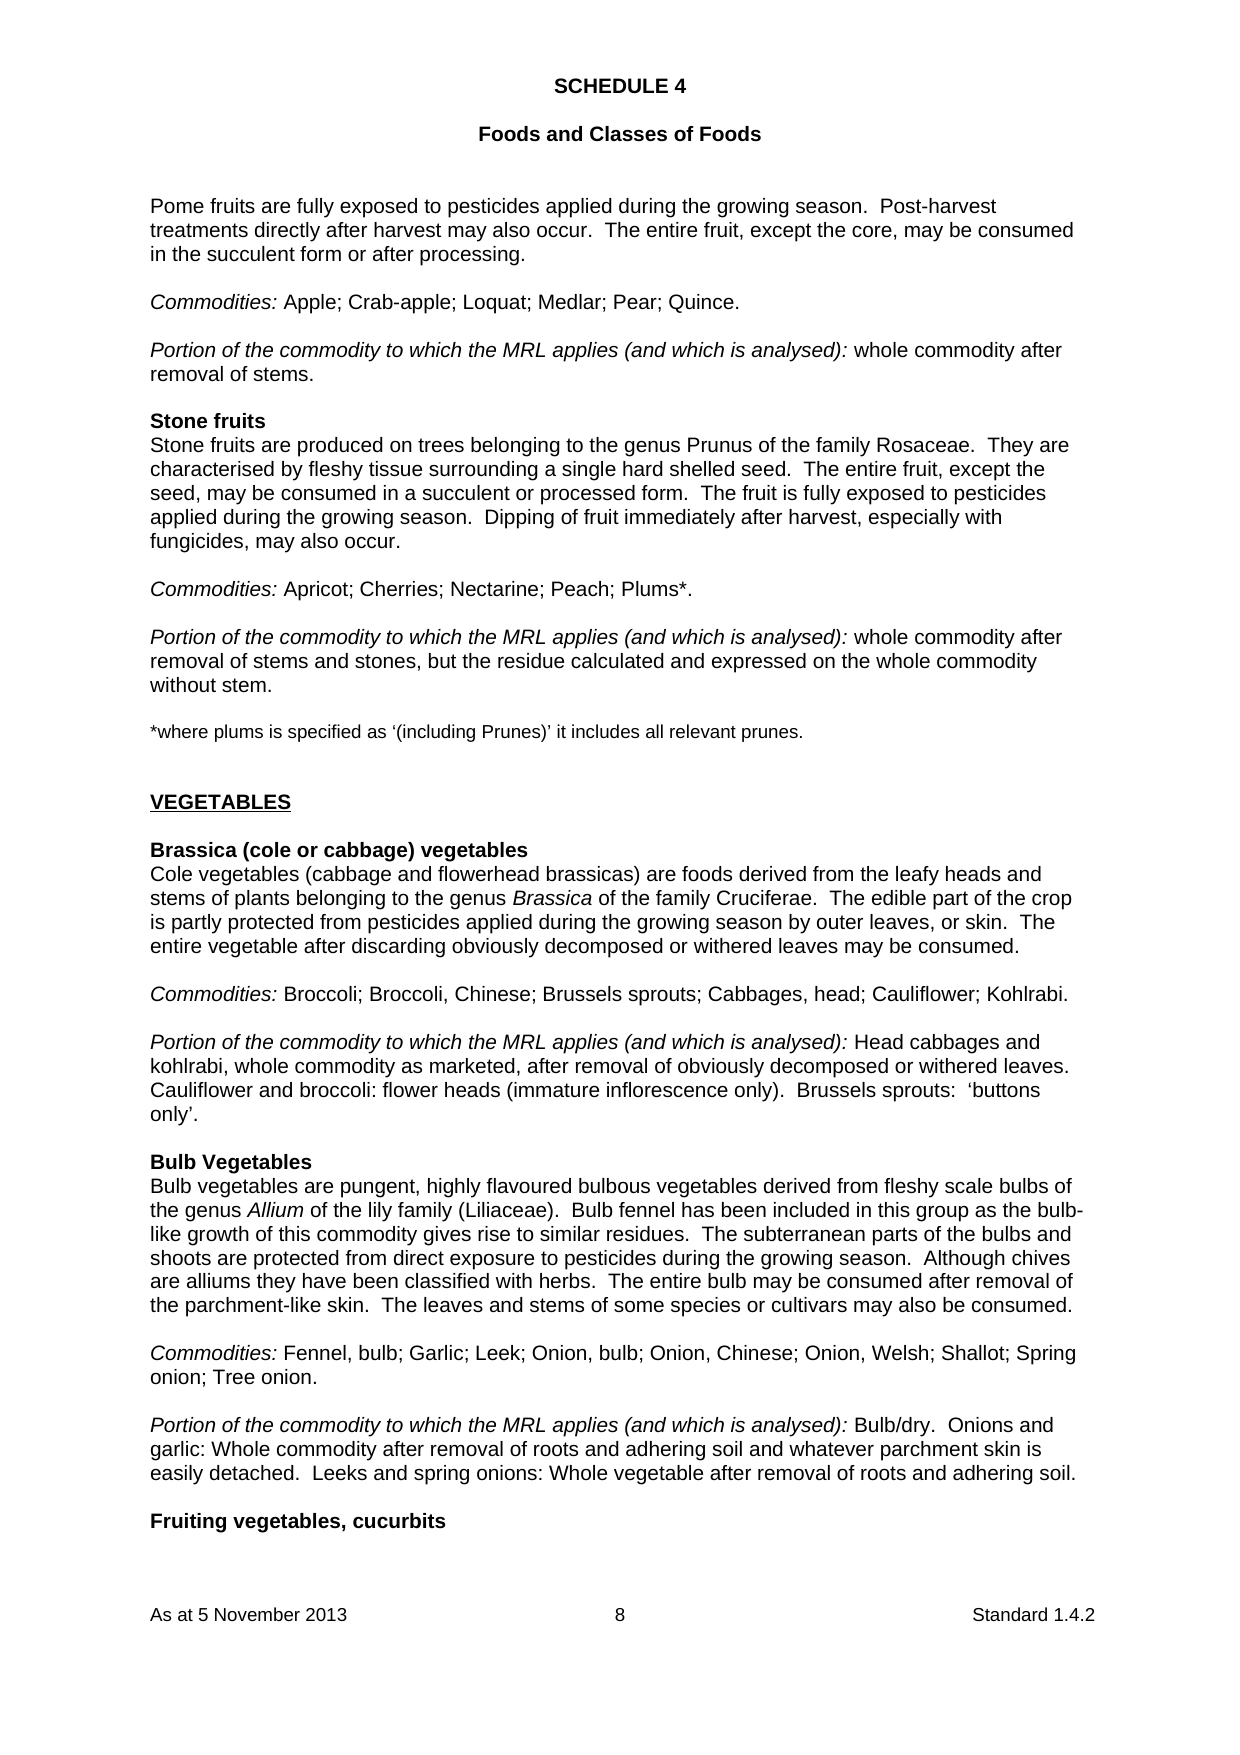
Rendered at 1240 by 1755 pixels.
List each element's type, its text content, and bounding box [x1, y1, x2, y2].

text Stone fruits are produced on trees belonging to the genus Prunus of the family Rosaceae. They are characterised by fleshy tissue surrounding a single hard shelled seed. The entire fruit, except the seed, may be consumed in a succulent or processed form. The fruit is fully exposed to pesticides applied during the growing season. Dipping of fruit immediately after harvest, especially with fungicides, may also occur. [150, 433, 1089, 553]
text Commodities: Broccoli; Broccoli, Chinese; Brussels sprouts; Cabbages, head; Cauliflower; Kohlrabi. [150, 982, 1089, 1006]
subtitle Stone fruits [150, 409, 1089, 433]
subtitle Fruiting vegetables, cucurbits [150, 1509, 1089, 1533]
subtitle Brassica (cole or cabbage) vegetables [150, 838, 1089, 862]
text Portion of the commodity to which the MRL applies (and which is analysed): Head cabbages and kohlrabi, whole commodity as marketed, after removal of obviously decomposed or withered leaves. Cauliflower and broccoli: flower heads (immature inflorescence only). Brussels sprouts: ‘buttons only’. [150, 1030, 1089, 1126]
text Portion of the commodity to which the MRL applies (and which is analysed): Bulb/dry. Onions and garlic: Whole commodity after removal of roots and adhering soil and whatever parchment skin is easily detached. Leeks and spring onions: Whole vegetable after removal of roots and adhering soil. [150, 1413, 1089, 1485]
text Portion of the commodity to which the MRL applies (and which is analysed): whole commodity after removal of stems. [150, 337, 1089, 385]
text Pome fruits are fully exposed to pesticides applied during the growing season. Post-harvest treatments directly after harvest may also occur. The entire fruit, except the core, may be consumed in the succulent form or after processing. [150, 194, 1089, 266]
subtitle VEGETABLES [150, 790, 1089, 814]
text Bulb vegetables are pungent, highly flavoured bulbous vegetables derived from fleshy scale bulbs of the genus Allium of the lily family (Liliaceae). Bulb fennel has been included in this group as the bulb-like growth of this commodity gives rise to similar residues. The subterranean parts of the bulbs and shoots are protected from direct exposure to pesticides during the growing season. Although chives are alliums they have been classified with herbs. The entire bulb may be consumed after removal of the parchment-like skin. The leaves and stems of some species or cultivars may also be consumed. [150, 1173, 1089, 1317]
text Portion of the commodity to which the MRL applies (and which is analysed): whole commodity after removal of stems and stones, but the residue calculated and expressed on the whole commodity without stem. [150, 625, 1089, 697]
text Commodities: Apple; Crab-apple; Loquat; Medlar; Pear; Quince. [150, 289, 1089, 313]
text *where plums is specified as ‘(including Prunes)’ it includes all relevant prunes. [150, 721, 1089, 742]
subtitle Bulb Vegetables [150, 1149, 1089, 1173]
text Commodities: Fennel, bulb; Garlic; Leek; Onion, bulb; Onion, Chinese; Onion, Welsh; Shallot; Spring onion; Tree onion. [150, 1341, 1089, 1389]
text Commodities: Apricot; Cherries; Nectarine; Peach; Plums*. [150, 577, 1089, 601]
text Cole vegetables (cabbage and flowerhead brassicas) are foods derived from the leafy heads and stems of plants belonging to the genus Brassica of the family Cruciferae. The edible part of the crop is partly protected from pesticides applied during the growing season by outer leaves, or skin. The entire vegetable after discarding obviously decomposed or withered leaves may be consumed. [150, 862, 1089, 958]
